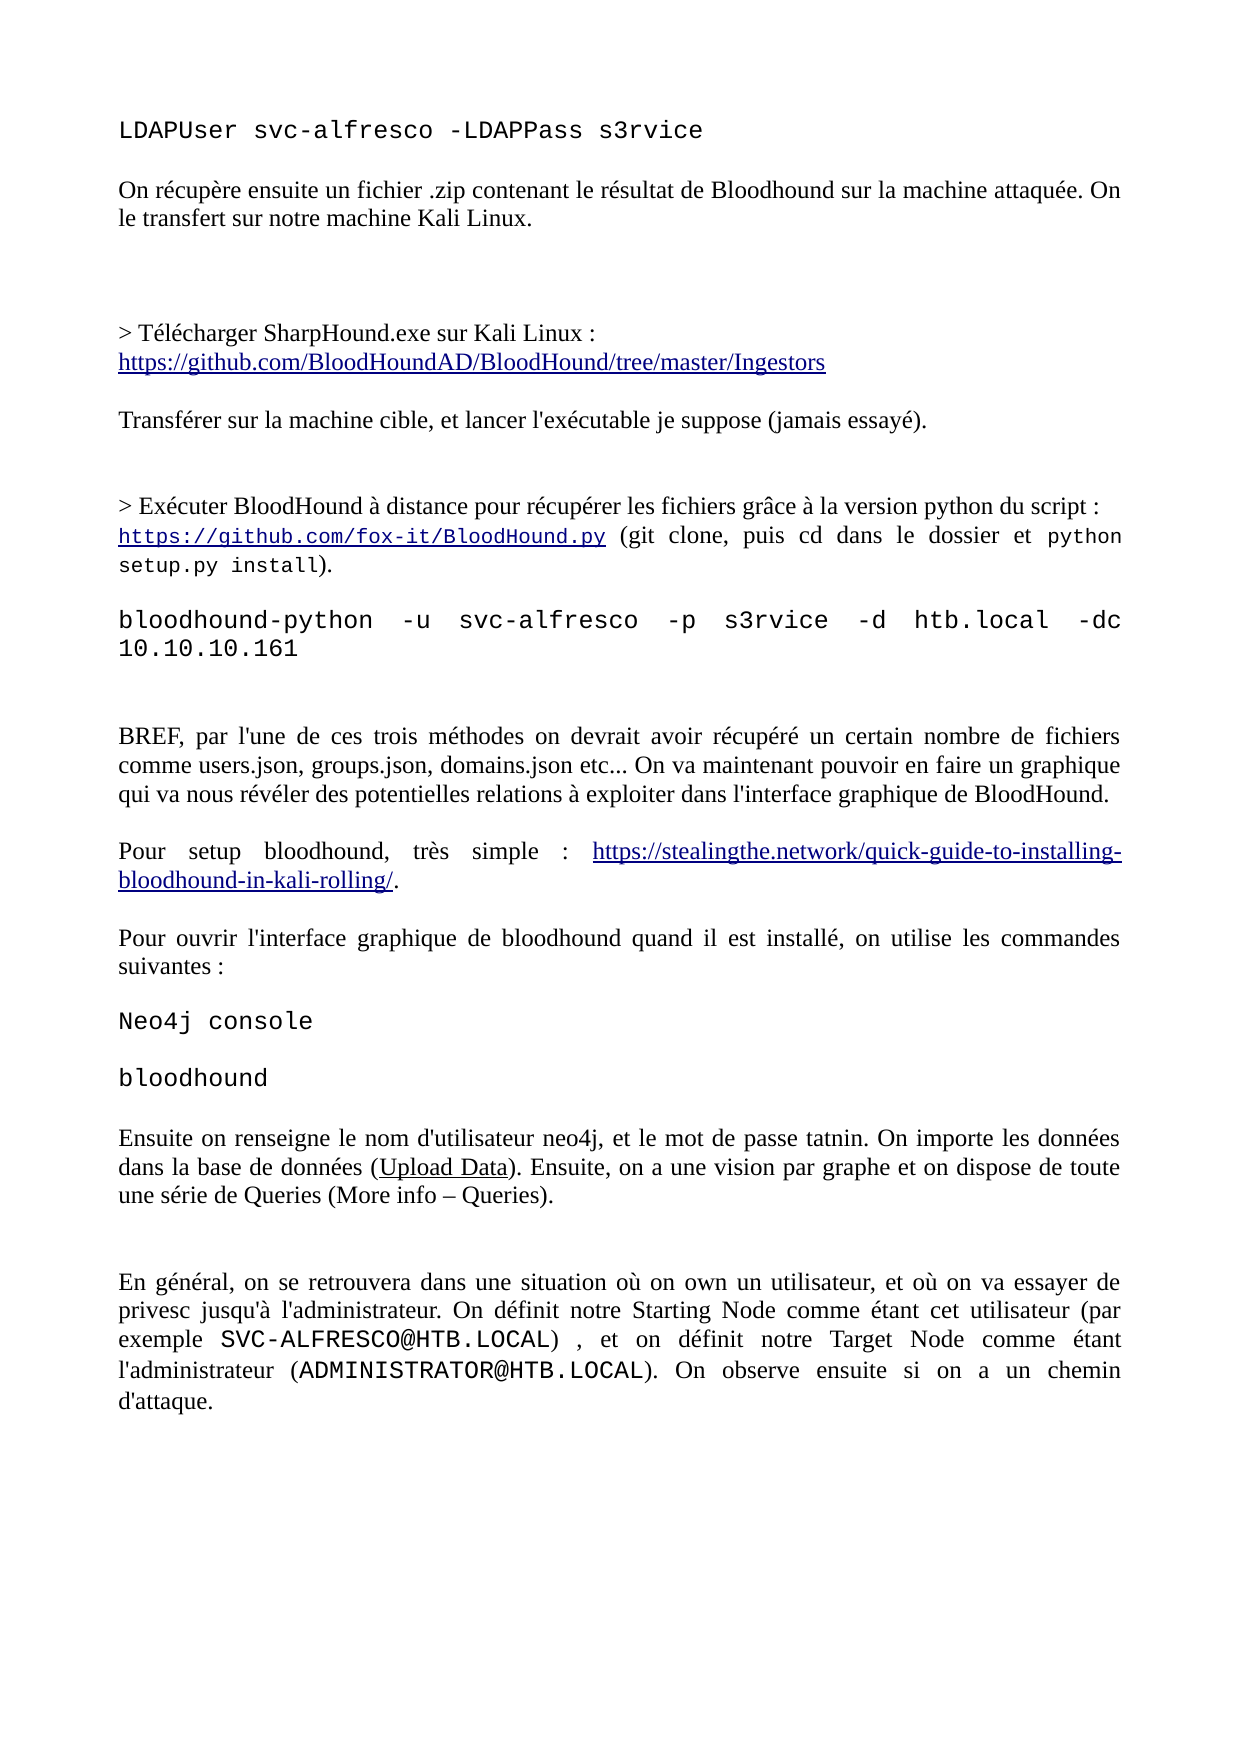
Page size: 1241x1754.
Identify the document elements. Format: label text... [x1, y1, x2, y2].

text Transférer sur la machine cible, et lancer l'exécutable je suppose (jamais essayé). [118, 405, 1122, 433]
text Pour setup bloodhound, très simple : https://stealingthe.network/quick-guide-to-installing-bloodhound-in-kali-rolling/. [118, 836, 1122, 894]
text Neo4j console [118, 1009, 1122, 1037]
text En général, on se retrouvera dans une situation où on own un utilisateur, et où on va essayer de privesc jusqu'à l'administrateur. On définit notre Starting Node comme étant cet utilisateur (par exemple SVC-ALFRESCO@HTB.LOCAL) , et on définit notre Target Node comme étant l'administrateur (ADMINISTRATOR@HTB.LOCAL). On observe ensuite si on a un chemin d'attaque. [118, 1267, 1122, 1415]
text BREF, par l'une de ces trois méthodes on devrait avoir récupéré un certain nombre de fichiers comme users.json, groups.json, domains.json etc... On va maintenant pouvoir en faire un graphique qui va nous révéler des potentielles relations à exploiter dans l'interface graphique de BloodHound. [118, 721, 1122, 808]
text https://github.com/fox-it/BloodHound.py (git clone, puis cd dans le dossier et python setup.py install). [118, 520, 1122, 579]
text > Exécuter BloodHound à distance pour récupérer les fichiers grâce à la version python du script : [118, 491, 1122, 520]
text https://github.com/BloodHoundAD/BloodHound/tree/master/Ingestors [118, 347, 1122, 376]
text On récupère ensuite un fichier .zip contenant le résultat de Bloodhound sur la machine attaquée. On le transfert sur notre machine Kali Linux. [118, 175, 1122, 232]
text bloodhound-python -u svc-alfresco -p s3rvice -d htb.local -dc 10.10.10.161 [118, 607, 1122, 664]
text bloodhound [118, 1066, 1122, 1094]
text > Télécharger SharpHound.exe sur Kali Linux : [118, 318, 1122, 347]
text -LDAPUser svc-alfresco -LDAPPass s3rvice [118, 118, 1122, 146]
text Ensuite on renseigne le nom d'utilisateur neo4j, et le mot de passe tatnin. On importe les données dans la base de données (Upload Data). Ensuite, on a une vision par graphe et on dispose de toute une série de Queries (More info – Queries). [118, 1123, 1122, 1209]
text Pour ouvrir l'interface graphique de bloodhound quand il est installé, on utilise les commandes suivantes : [118, 923, 1122, 980]
